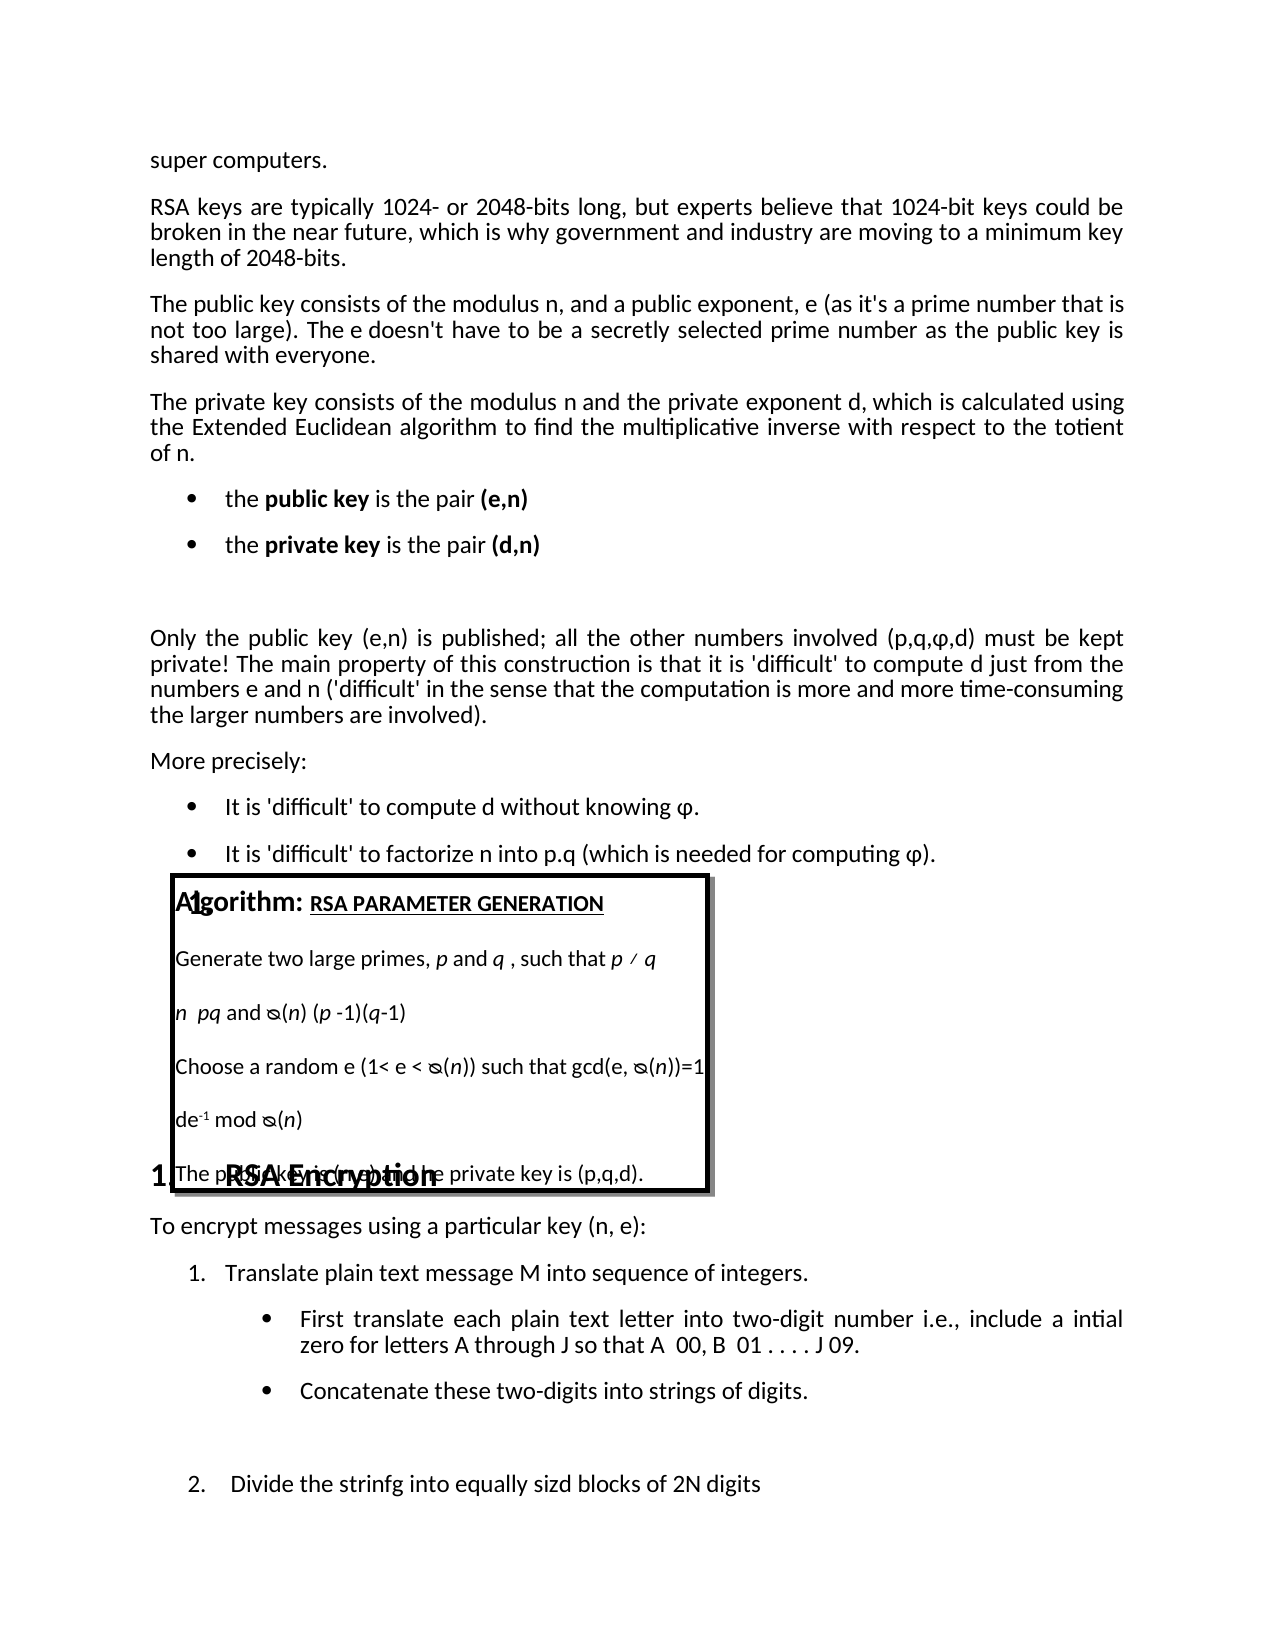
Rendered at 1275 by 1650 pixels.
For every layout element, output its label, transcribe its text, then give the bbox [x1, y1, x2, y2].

text super computers. [150, 150, 1125, 176]
list Concatenate these two-digits into strings of digits. [262, 1380, 1125, 1406]
list Translate plain text message M into sequence of integers. [187, 1262, 1125, 1288]
list First translate each plain text letter into two-digit number i.e., include a intial zero for letters A through J so that A 00, B 01 . . . . J 09. [262, 1308, 1125, 1359]
text The private key consists of the modulus n and the private exponent d, which is calculated using the Extended Euclidean algorithm to find the multiplicative inverse with respect to the totient of n. [150, 391, 1125, 468]
list RSA Encryption [150, 1161, 174, 1195]
list It is 'difficult' to compute d without knowing φ. [187, 797, 1125, 822]
list It is 'difficult' to factorize n into p.q (which is needed for computing φ). [187, 843, 1125, 869]
list Divide the strinfg into equally sizd blocks of 2N digits [187, 1473, 1125, 1499]
list the public key is the pair (e,n) [187, 488, 1125, 514]
text To encrypt messages using a particular key (n, e): [150, 1216, 1125, 1241]
list the private key is the pair (d,n) [187, 535, 1125, 560]
list RSA Encryption [715, 1161, 1125, 1195]
text The public key consists of the modulus n, and a public exponent, e (as it's a prime number that is not too large). The e doesn't have to be a secretly selected prime number as the public key is shared with everyone. [150, 294, 1125, 370]
text RSA keys are typically 1024- or 2048-bits long, but experts believe that 1024-bit keys could be broken in the near future, which is why government and industry are moving to a minimum key length of 2048-bits. [150, 196, 1125, 273]
text Only the public key (e,n) is published; all the other numbers involved (p,q,φ,d) must be kept private! The main property of this construction is that it is 'difficult' to compute d just from the numbers e and n ('difficult' in the sense that the computation is more and more time-consuming the larger numbers are involved). [150, 628, 1125, 730]
text More precisely: [150, 751, 1125, 776]
